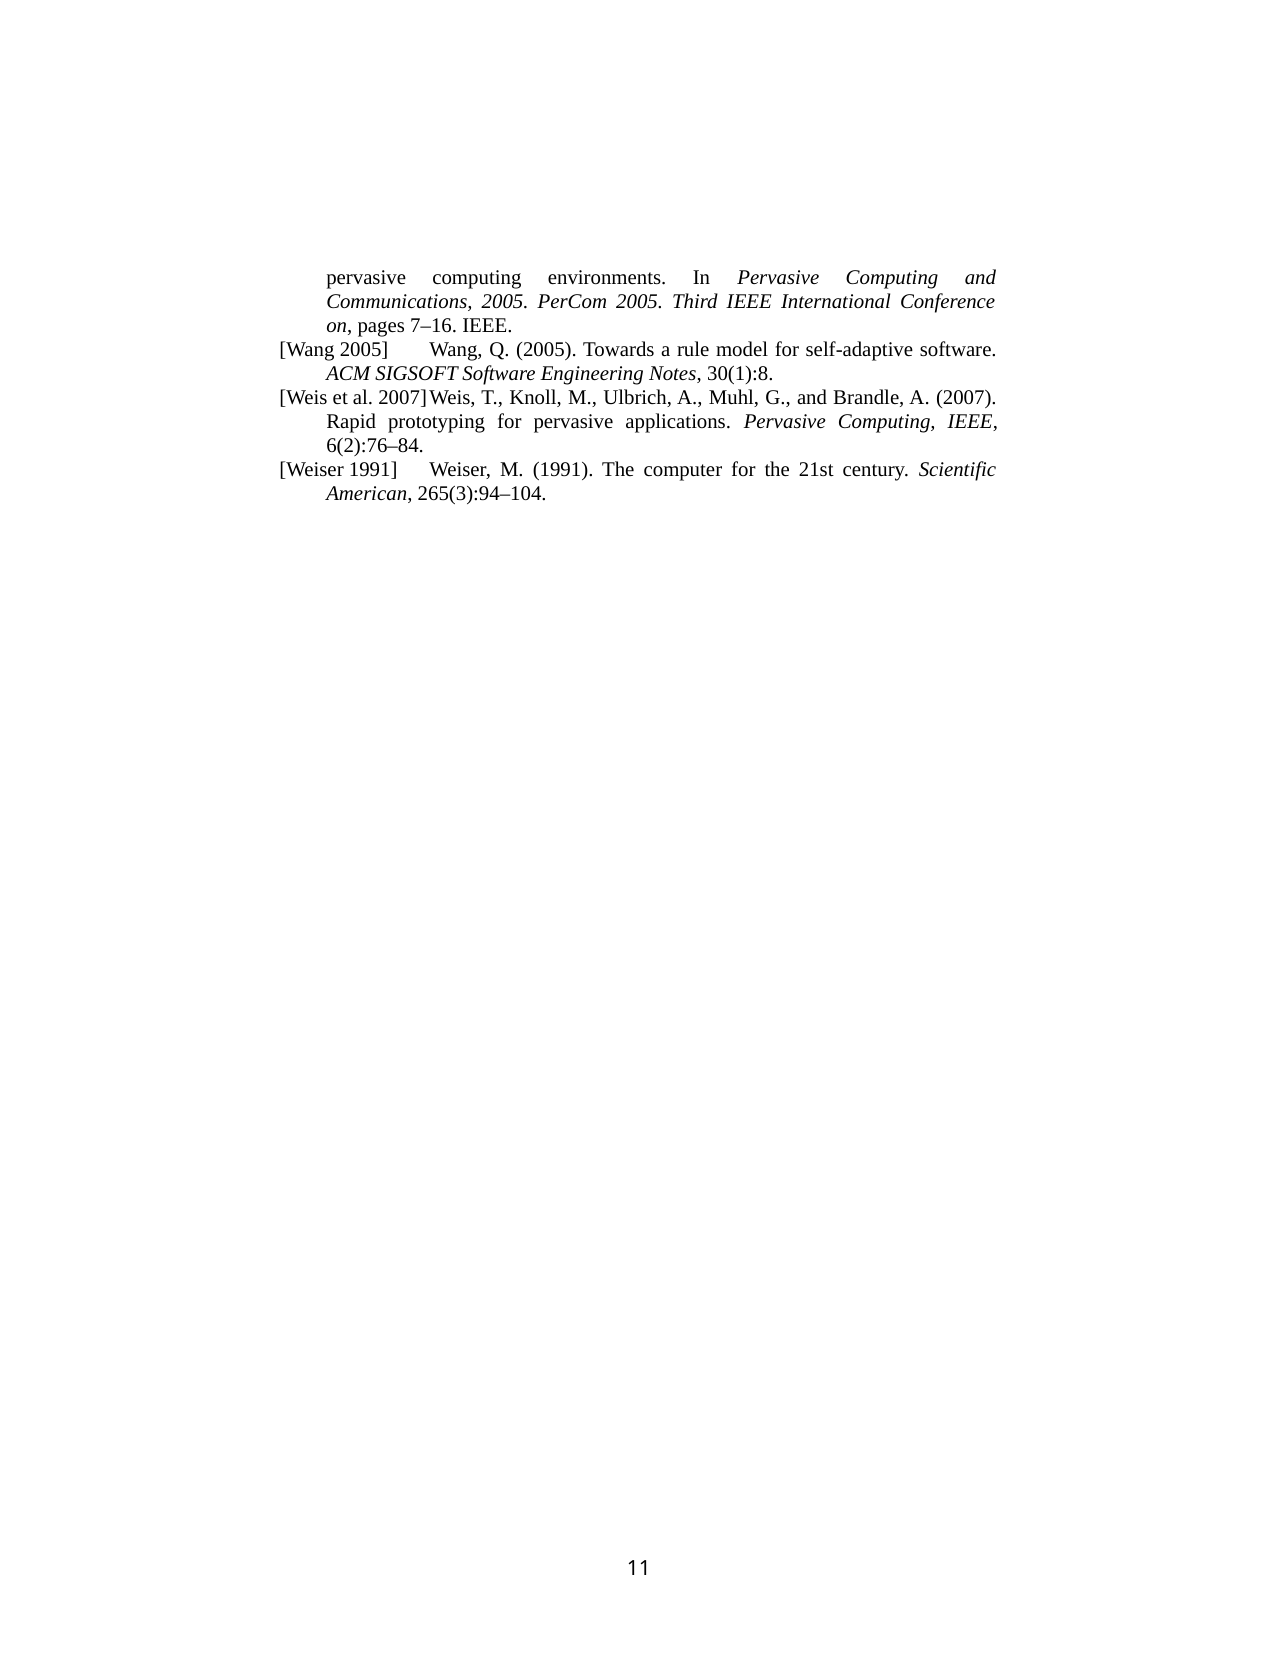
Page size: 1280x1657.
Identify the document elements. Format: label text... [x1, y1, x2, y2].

text [Weiser 1991] Weiser, M. (1991). The computer for the 21st century. Scientific American, 265(3):94–104. [279, 457, 998, 505]
text pervasive computing environments. In Pervasive Computing and Communications, 2005. PerCom 2005. Third IEEE International Conference on, pages 7–16. IEEE. [279, 264, 998, 337]
text [Weis et al. 2007] Weis, T., Knoll, M., Ulbrich, A., Muhl, G., and Brandle, A. (2007). Rapid prototyping for pervasive applications. Pervasive Computing, IEEE, 6(2):76–84. [279, 385, 998, 457]
text [Wang 2005] Wang, Q. (2005). Towards a rule model for self-adaptive software. ACM SIGSOFT Software Engineering Notes, 30(1):8. [279, 337, 998, 385]
